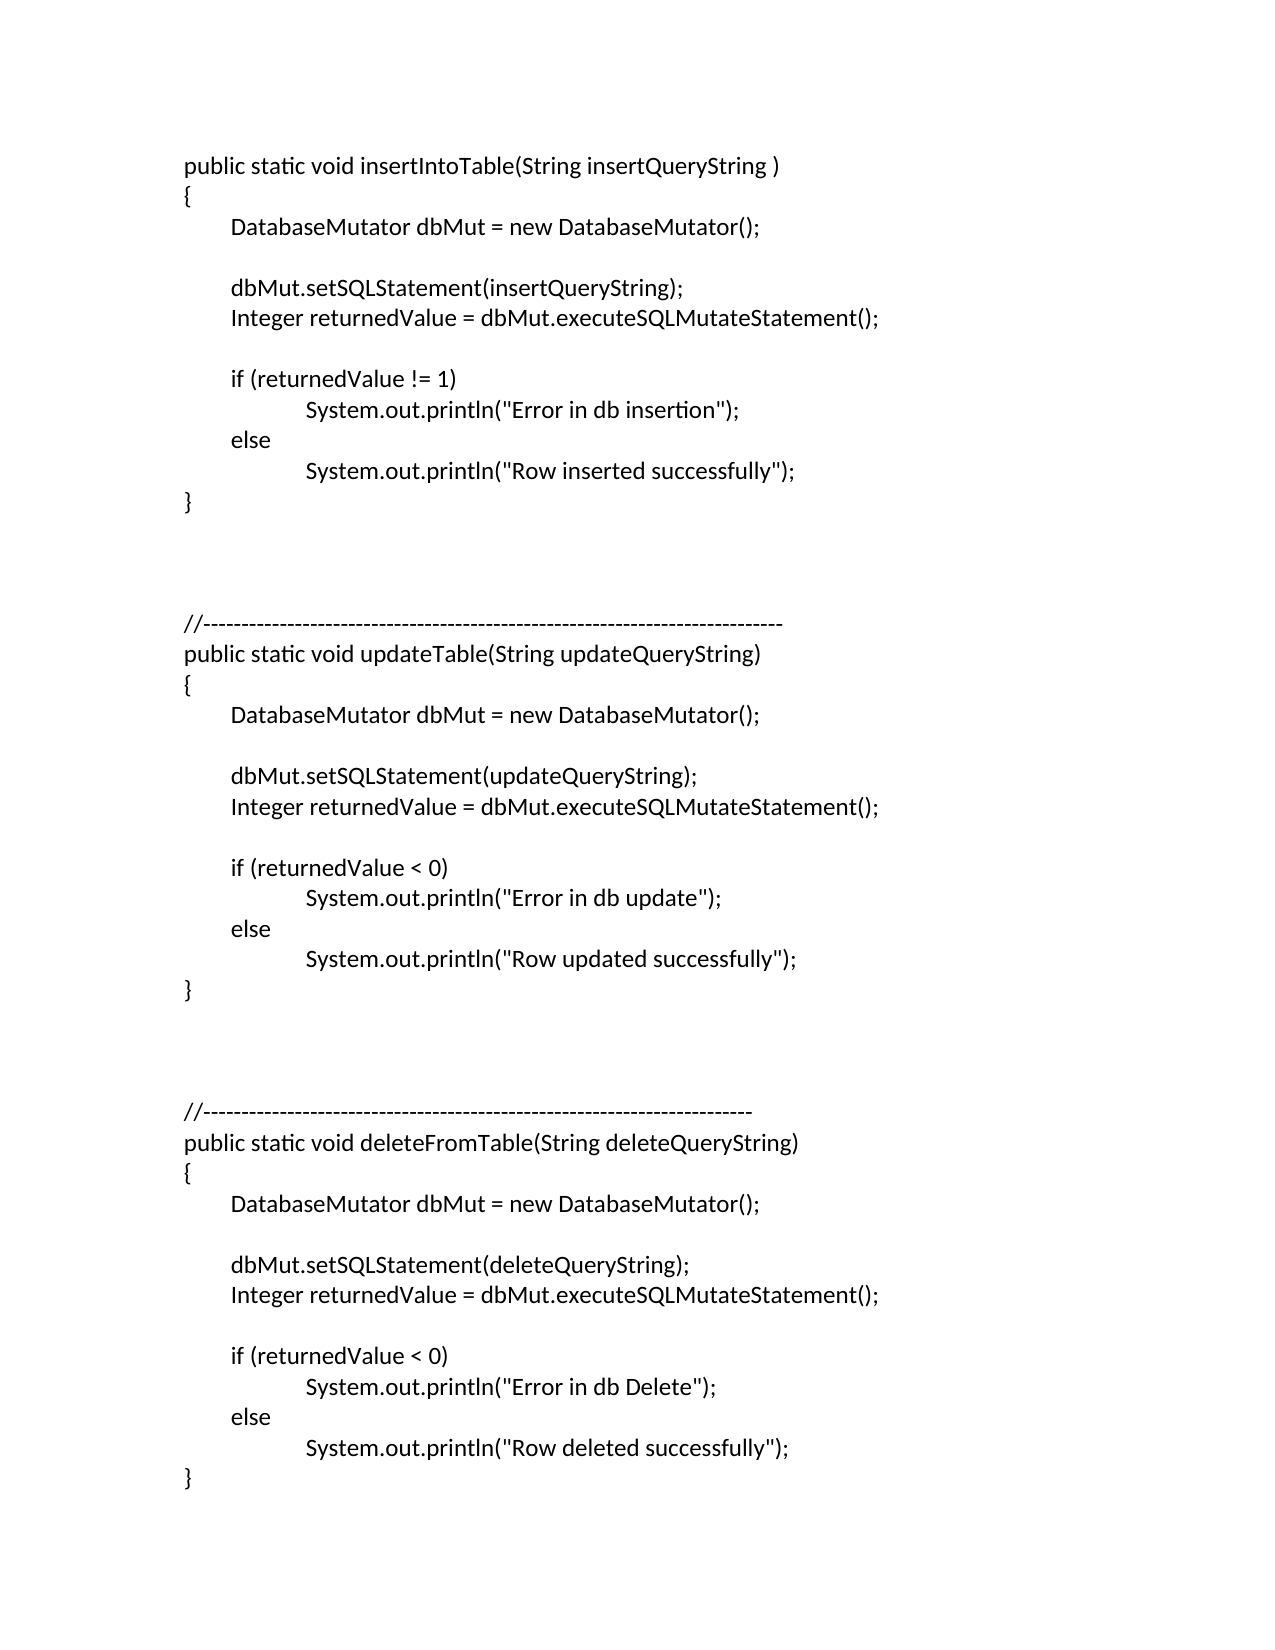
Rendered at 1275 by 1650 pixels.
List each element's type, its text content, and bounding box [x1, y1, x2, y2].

text else [150, 425, 1125, 455]
text dbMut.setSQLStatement(insertQueryString); [150, 272, 1125, 303]
text } [150, 486, 1125, 516]
text else [150, 913, 1125, 943]
text System.out.println("Error in db insertion"); [150, 394, 1125, 425]
text Integer returnedValue = dbMut.executeSQLMutateStatement(); [150, 791, 1125, 821]
text System.out.println("Row deleted successfully"); [150, 1432, 1125, 1462]
text Integer returnedValue = dbMut.executeSQLMutateStatement(); [150, 1279, 1125, 1310]
text System.out.println("Error in db Delete"); [150, 1371, 1125, 1401]
text DatabaseMutator dbMut = new DatabaseMutator(); [150, 211, 1125, 242]
text dbMut.setSQLStatement(updateQueryString); [150, 760, 1125, 791]
text DatabaseMutator dbMut = new DatabaseMutator(); [150, 1188, 1125, 1218]
text System.out.println("Error in db update"); [150, 882, 1125, 913]
text System.out.println("Row updated successfully"); [150, 943, 1125, 974]
text public static void updateTable(String updateQueryString) [150, 638, 1125, 669]
text dbMut.setSQLStatement(deleteQueryString); [150, 1249, 1125, 1279]
text { [150, 1157, 1125, 1188]
text public static void deleteFromTable(String deleteQueryString) [150, 1127, 1125, 1157]
text Integer returnedValue = dbMut.executeSQLMutateStatement(); [150, 303, 1125, 333]
text System.out.println("Row inserted successfully"); [150, 455, 1125, 486]
text if (returnedValue < 0) [150, 1340, 1125, 1371]
text DatabaseMutator dbMut = new DatabaseMutator(); [150, 699, 1125, 730]
text else [150, 1401, 1125, 1432]
text } [150, 974, 1125, 1004]
text if (returnedValue < 0) [150, 852, 1125, 882]
text } [150, 1462, 1125, 1493]
text //------------------------------------------------------------------------ [150, 1096, 1125, 1127]
text { [150, 181, 1125, 211]
text //---------------------------------------------------------------------------- [150, 608, 1125, 638]
text if (returnedValue != 1) [150, 364, 1125, 394]
text public static void insertIntoTable(String insertQueryString ) [150, 150, 1125, 181]
text { [150, 669, 1125, 699]
